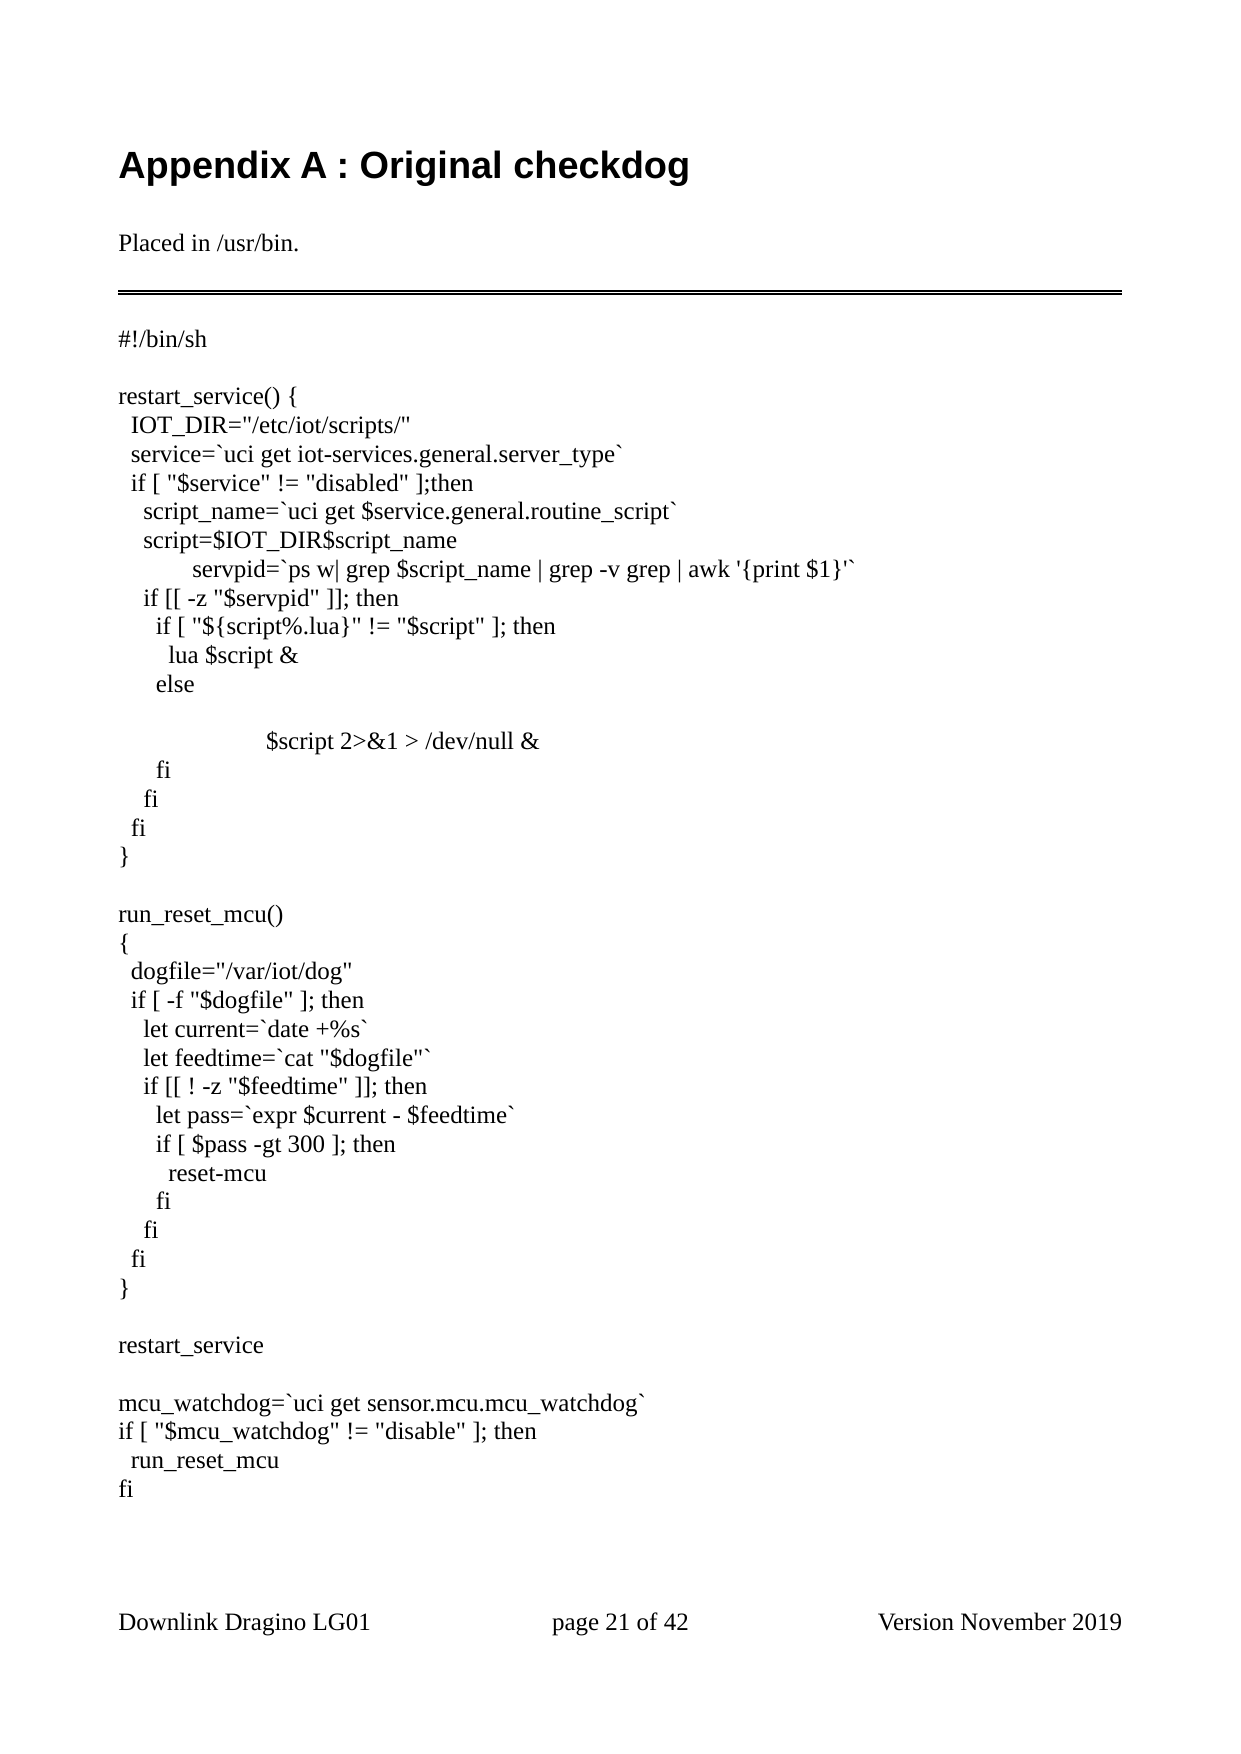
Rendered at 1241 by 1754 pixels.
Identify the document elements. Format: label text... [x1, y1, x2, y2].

text restart_service() { [118, 381, 1122, 410]
text let current=`date +%s` [118, 1014, 1122, 1043]
text service=`uci get iot-services.general.server_type` [118, 439, 1122, 468]
text Placed in /usr/bin. [118, 228, 1122, 257]
text #!/bin/sh [118, 324, 1122, 353]
text fi [118, 813, 1122, 841]
text fi [118, 1215, 1122, 1244]
text fi [118, 1186, 1122, 1215]
text let feedtime=`cat "$dogfile"` [118, 1043, 1122, 1071]
text } [118, 1273, 1122, 1301]
subtitle Appendix A : Original checkdog [118, 143, 1122, 187]
text if [ "${script%.lua}" != "$script" ]; then [118, 611, 1122, 640]
text fi [118, 755, 1122, 784]
text IOT_DIR="/etc/iot/scripts/" [118, 410, 1122, 439]
text if [ $pass -gt 300 ]; then [118, 1129, 1122, 1158]
text } [118, 841, 1122, 870]
text else [118, 669, 1122, 698]
text reset-mcu [118, 1158, 1122, 1186]
text if [ "$mcu_watchdog" != "disable" ]; then [118, 1416, 1122, 1445]
text fi [118, 1474, 1122, 1503]
text fi [118, 784, 1122, 813]
text lua $script & [118, 640, 1122, 669]
text script=$IOT_DIR$script_name [118, 525, 1122, 554]
text run_reset_mcu [118, 1445, 1122, 1474]
text let pass=`expr $current - $feedtime` [118, 1100, 1122, 1129]
text if [ "$service" != "disabled" ];then [118, 468, 1122, 496]
text if [ -f "$dogfile" ]; then [118, 985, 1122, 1014]
text mcu_watchdog=`uci get sensor.mcu.mcu_watchdog` [118, 1388, 1122, 1416]
text if [[ ! -z "$feedtime" ]]; then [118, 1071, 1122, 1100]
text { [118, 928, 1122, 956]
text fi [118, 1244, 1122, 1273]
text dogfile="/var/iot/dog" [118, 956, 1122, 985]
text if [[ -z "$servpid" ]]; then [118, 583, 1122, 611]
text servpid=`ps w| grep $script_name | grep -v grep | awk '{print $1}'` [118, 554, 1122, 583]
text script_name=`uci get $service.general.routine_script` [118, 496, 1122, 525]
text run_reset_mcu() [118, 899, 1122, 928]
text $script 2>&1 > /dev/null & [118, 726, 1122, 755]
text restart_service [118, 1330, 1122, 1359]
